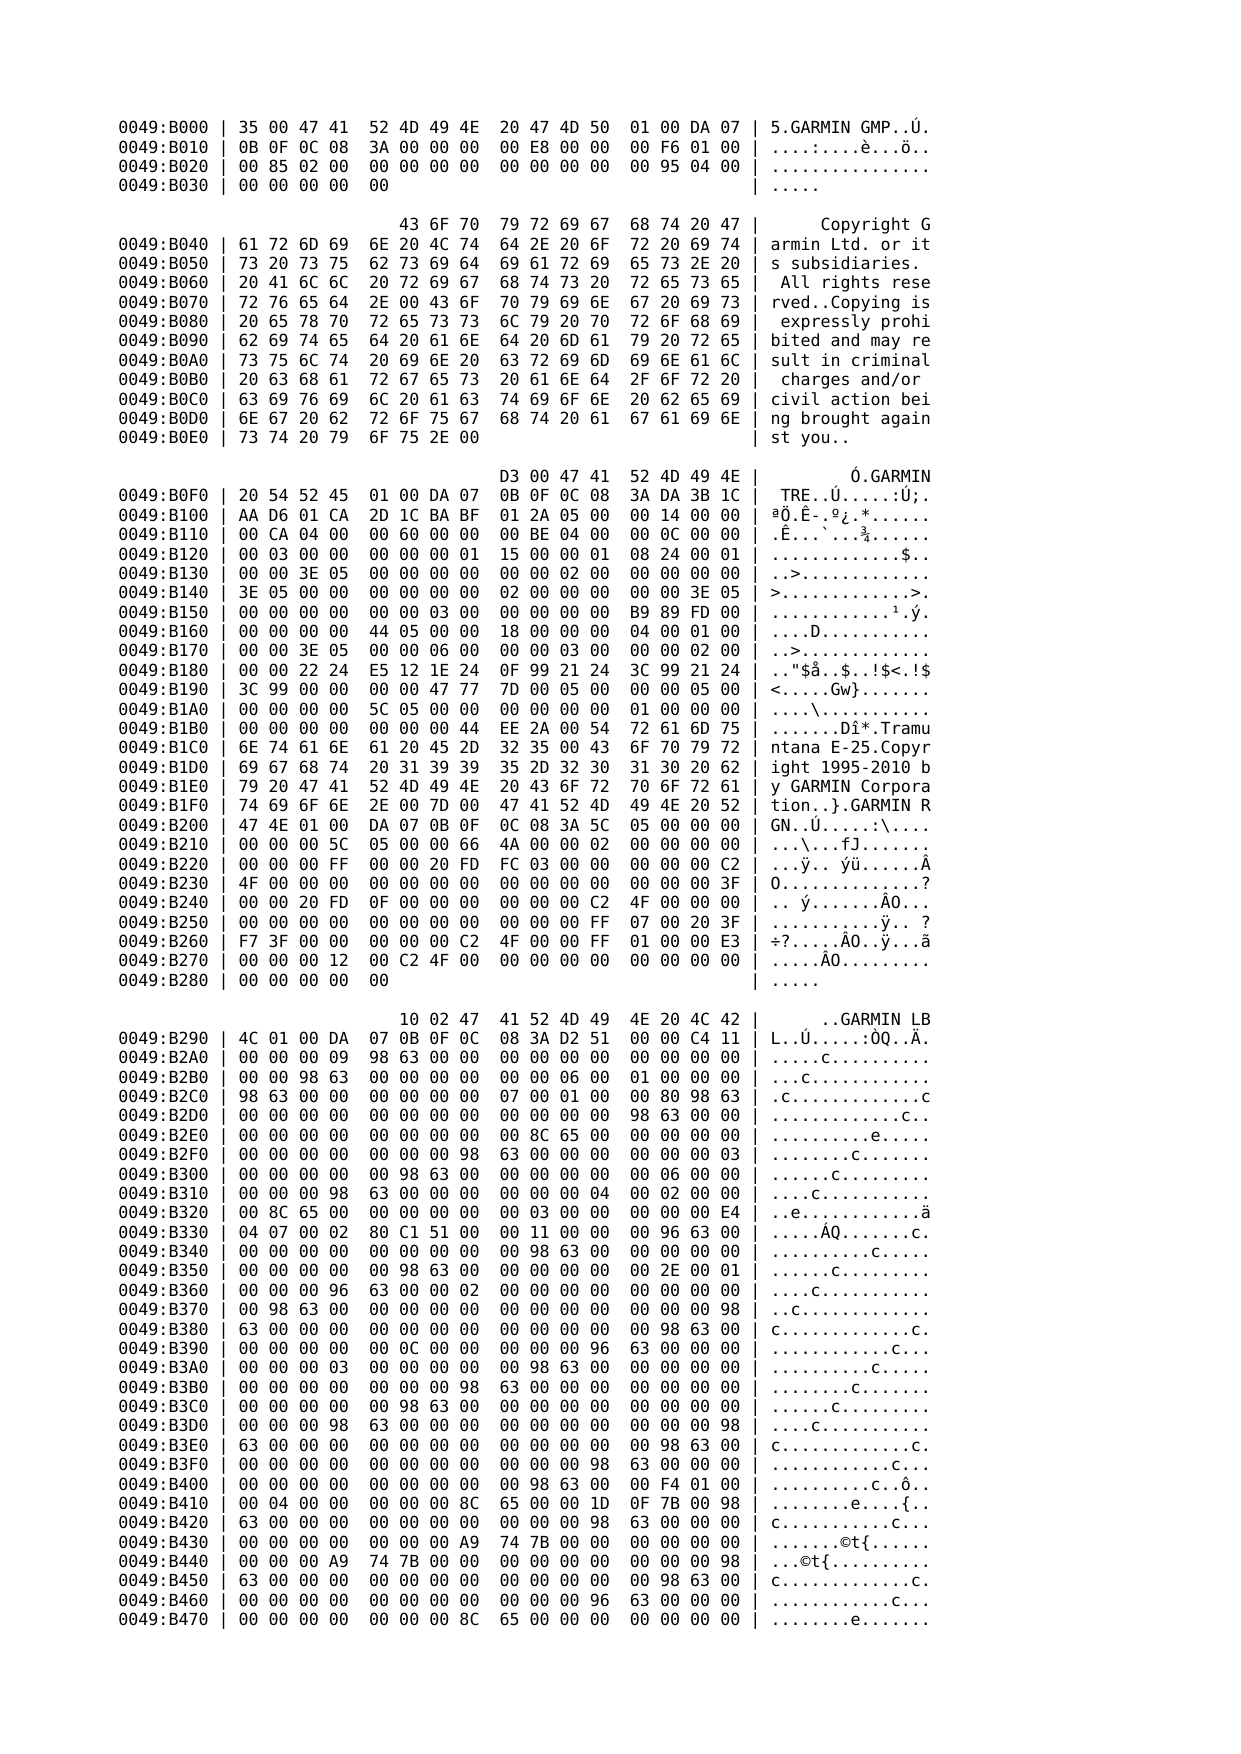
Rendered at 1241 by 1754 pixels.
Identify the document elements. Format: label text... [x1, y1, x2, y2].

text 0049:B350 | 00 00 00 00 00 98 63 00 00 00 00 00 00 2E 00 01 | ......c......... [118, 1261, 1122, 1281]
text 0049:B380 | 63 00 00 00 00 00 00 00 00 00 00 00 00 98 63 00 | c.............c. [118, 1319, 1122, 1339]
text 0049:B3E0 | 63 00 00 00 00 00 00 00 00 00 00 00 00 98 63 00 | c.............c. [118, 1436, 1122, 1455]
text 0049:B060 | 20 41 6C 6C 20 72 69 67 68 74 73 20 72 65 73 65 | All rights rese [118, 273, 1122, 292]
text 0049:B430 | 00 00 00 00 00 00 00 A9 74 7B 00 00 00 00 00 00 | .......©t{...... [118, 1532, 1122, 1552]
text 0049:B3F0 | 00 00 00 00 00 00 00 00 00 00 00 98 63 00 00 00 | ............c... [118, 1455, 1122, 1474]
text 10 02 47 41 52 4D 49 4E 20 4C 42 | ..GARMIN LB [118, 1009, 1122, 1029]
text 0049:B420 | 63 00 00 00 00 00 00 00 00 00 00 98 63 00 00 00 | c...........c... [118, 1513, 1122, 1532]
text 0049:B450 | 63 00 00 00 00 00 00 00 00 00 00 00 00 98 63 00 | c.............c. [118, 1571, 1122, 1591]
text 0049:B180 | 00 00 22 24 E5 12 1E 24 0F 99 21 24 3C 99 21 24 | .."$å..$..!$<.!$ [118, 661, 1122, 680]
text 0049:B000 | 35 00 47 41 52 4D 49 4E 20 47 4D 50 01 00 DA 07 | 5.GARMIN GMP..Ú. [118, 118, 1122, 137]
text 0049:B090 | 62 69 74 65 64 20 61 6E 64 20 6D 61 79 20 72 65 | bited and may re [118, 331, 1122, 351]
text 0049:B460 | 00 00 00 00 00 00 00 00 00 00 00 96 63 00 00 00 | ............c... [118, 1591, 1122, 1610]
text 0049:B3C0 | 00 00 00 00 00 98 63 00 00 00 00 00 00 00 00 00 | ......c......... [118, 1397, 1122, 1416]
text D3 00 47 41 52 4D 49 4E | Ó.GARMIN [118, 467, 1122, 486]
text 0049:B230 | 4F 00 00 00 00 00 00 00 00 00 00 00 00 00 00 3F | O..............? [118, 874, 1122, 893]
text 0049:B0C0 | 63 69 76 69 6C 20 61 63 74 69 6F 6E 20 62 65 69 | civil action bei [118, 389, 1122, 409]
text 0049:B0A0 | 73 75 6C 74 20 69 6E 20 63 72 69 6D 69 6E 61 6C | sult in criminal [118, 351, 1122, 370]
text 0049:B190 | 3C 99 00 00 00 00 47 77 7D 00 05 00 00 00 05 00 | <.....Gw}....... [118, 680, 1122, 699]
text 0049:B220 | 00 00 00 FF 00 00 20 FD FC 03 00 00 00 00 00 C2 | ...ÿ.. ýü......Â [118, 854, 1122, 874]
text 0049:B3A0 | 00 00 00 03 00 00 00 00 00 98 63 00 00 00 00 00 | ..........c..... [118, 1358, 1122, 1377]
text 0049:B300 | 00 00 00 00 00 98 63 00 00 00 00 00 00 06 00 00 | ......c......... [118, 1164, 1122, 1184]
text 0049:B200 | 47 4E 01 00 DA 07 0B 0F 0C 08 3A 5C 05 00 00 00 | GN..Ú.....:\.... [118, 816, 1122, 835]
text 0049:B3D0 | 00 00 00 98 63 00 00 00 00 00 00 00 00 00 00 98 | ....c........... [118, 1416, 1122, 1436]
text 0049:B290 | 4C 01 00 DA 07 0B 0F 0C 08 3A D2 51 00 00 C4 11 | L..Ú.....:ÒQ..Ä. [118, 1029, 1122, 1048]
text 0049:B3B0 | 00 00 00 00 00 00 00 98 63 00 00 00 00 00 00 00 | ........c....... [118, 1377, 1122, 1397]
text 0049:B150 | 00 00 00 00 00 00 03 00 00 00 00 00 B9 89 FD 00 | ............¹.ý. [118, 602, 1122, 622]
text 0049:B470 | 00 00 00 00 00 00 00 8C 65 00 00 00 00 00 00 00 | ........e....... [118, 1610, 1122, 1629]
text 0049:B270 | 00 00 00 12 00 C2 4F 00 00 00 00 00 00 00 00 00 | .....ÂO......... [118, 951, 1122, 971]
text 0049:B170 | 00 00 3E 05 00 00 06 00 00 00 03 00 00 00 02 00 | ..>............. [118, 641, 1122, 661]
text 0049:B030 | 00 00 00 00 00 | ..... [118, 176, 1122, 196]
text 0049:B0D0 | 6E 67 20 62 72 6F 75 67 68 74 20 61 67 61 69 6E | ng brought again [118, 409, 1122, 428]
text 0049:B440 | 00 00 00 A9 74 7B 00 00 00 00 00 00 00 00 00 98 | ...©t{.......... [118, 1552, 1122, 1571]
text 0049:B100 | AA D6 01 CA 2D 1C BA BF 01 2A 05 00 00 14 00 00 | ªÖ.Ê-.º¿.*...... [118, 506, 1122, 525]
text 0049:B2D0 | 00 00 00 00 00 00 00 00 00 00 00 00 98 63 00 00 | .............c.. [118, 1106, 1122, 1126]
text 0049:B2E0 | 00 00 00 00 00 00 00 00 00 8C 65 00 00 00 00 00 | ..........e..... [118, 1126, 1122, 1145]
text 0049:B110 | 00 CA 04 00 00 60 00 00 00 BE 04 00 00 0C 00 00 | .Ê...`...¾...... [118, 525, 1122, 544]
text 0049:B2C0 | 98 63 00 00 00 00 00 00 07 00 01 00 00 80 98 63 | .c.............c [118, 1087, 1122, 1106]
text 0049:B140 | 3E 05 00 00 00 00 00 00 02 00 00 00 00 00 3E 05 | >.............>. [118, 583, 1122, 602]
text 0049:B070 | 72 76 65 64 2E 00 43 6F 70 79 69 6E 67 20 69 73 | rved..Copying is [118, 292, 1122, 312]
text 0049:B370 | 00 98 63 00 00 00 00 00 00 00 00 00 00 00 00 98 | ..c............. [118, 1300, 1122, 1319]
text 0049:B0B0 | 20 63 68 61 72 67 65 73 20 61 6E 64 2F 6F 72 20 | charges and/or [118, 370, 1122, 389]
text 0049:B1E0 | 79 20 47 41 52 4D 49 4E 20 43 6F 72 70 6F 72 61 | y GARMIN Corpora [118, 777, 1122, 796]
text 0049:B2A0 | 00 00 00 09 98 63 00 00 00 00 00 00 00 00 00 00 | .....c.......... [118, 1048, 1122, 1067]
text 0049:B1C0 | 6E 74 61 6E 61 20 45 2D 32 35 00 43 6F 70 79 72 | ntana E-25.Copyr [118, 738, 1122, 757]
text 43 6F 70 79 72 69 67 68 74 20 47 | Copyright G [118, 215, 1122, 234]
text 0049:B130 | 00 00 3E 05 00 00 00 00 00 00 02 00 00 00 00 00 | ..>............. [118, 564, 1122, 583]
text 0049:B330 | 04 07 00 02 80 C1 51 00 00 11 00 00 00 96 63 00 | .....ÁQ.......c. [118, 1222, 1122, 1242]
text 0049:B400 | 00 00 00 00 00 00 00 00 00 98 63 00 00 F4 01 00 | ..........c..ô.. [118, 1474, 1122, 1494]
text 0049:B020 | 00 85 02 00 00 00 00 00 00 00 00 00 00 95 04 00 | ................ [118, 157, 1122, 176]
text 0049:B1A0 | 00 00 00 00 5C 05 00 00 00 00 00 00 01 00 00 00 | ....\........... [118, 699, 1122, 719]
text 0049:B120 | 00 03 00 00 00 00 00 01 15 00 00 01 08 24 00 01 | .............$.. [118, 544, 1122, 564]
text 0049:B320 | 00 8C 65 00 00 00 00 00 00 03 00 00 00 00 00 E4 | ..e............ä [118, 1203, 1122, 1222]
text 0049:B210 | 00 00 00 5C 05 00 00 66 4A 00 00 02 00 00 00 00 | ...\...fJ....... [118, 835, 1122, 854]
text 0049:B340 | 00 00 00 00 00 00 00 00 00 98 63 00 00 00 00 00 | ..........c..... [118, 1242, 1122, 1261]
text 0049:B0F0 | 20 54 52 45 01 00 DA 07 0B 0F 0C 08 3A DA 3B 1C | TRE..Ú.....:Ú;. [118, 486, 1122, 506]
text 0049:B040 | 61 72 6D 69 6E 20 4C 74 64 2E 20 6F 72 20 69 74 | armin Ltd. or it [118, 234, 1122, 254]
text 0049:B250 | 00 00 00 00 00 00 00 00 00 00 00 FF 07 00 20 3F | ...........ÿ.. ? [118, 912, 1122, 932]
text 0049:B080 | 20 65 78 70 72 65 73 73 6C 79 20 70 72 6F 68 69 | expressly prohi [118, 312, 1122, 331]
text 0049:B160 | 00 00 00 00 44 05 00 00 18 00 00 00 04 00 01 00 | ....D........... [118, 622, 1122, 641]
text 0049:B1B0 | 00 00 00 00 00 00 00 44 EE 2A 00 54 72 61 6D 75 | .......Dî*.Tramu [118, 719, 1122, 738]
text 0049:B390 | 00 00 00 00 00 0C 00 00 00 00 00 96 63 00 00 00 | ............c... [118, 1339, 1122, 1358]
text 0049:B410 | 00 04 00 00 00 00 00 8C 65 00 00 1D 0F 7B 00 98 | ........e....{.. [118, 1494, 1122, 1513]
text 0049:B0E0 | 73 74 20 79 6F 75 2E 00 | st you.. [118, 428, 1122, 447]
text 0049:B1D0 | 69 67 68 74 20 31 39 39 35 2D 32 30 31 30 20 62 | ight 1995-2010 b [118, 757, 1122, 777]
text 0049:B260 | F7 3F 00 00 00 00 00 C2 4F 00 00 FF 01 00 00 E3 | ÷?.....ÂO..ÿ...ã [118, 932, 1122, 951]
text 0049:B010 | 0B 0F 0C 08 3A 00 00 00 00 E8 00 00 00 F6 01 00 | ....:....è...ö.. [118, 137, 1122, 157]
text 0049:B310 | 00 00 00 98 63 00 00 00 00 00 00 04 00 02 00 00 | ....c........... [118, 1184, 1122, 1203]
text 0049:B2B0 | 00 00 98 63 00 00 00 00 00 00 06 00 01 00 00 00 | ...c............ [118, 1067, 1122, 1087]
text 0049:B360 | 00 00 00 96 63 00 00 02 00 00 00 00 00 00 00 00 | ....c........... [118, 1281, 1122, 1300]
text 0049:B280 | 00 00 00 00 00 | ..... [118, 971, 1122, 990]
text 0049:B1F0 | 74 69 6F 6E 2E 00 7D 00 47 41 52 4D 49 4E 20 52 | tion..}.GARMIN R [118, 796, 1122, 816]
text 0049:B240 | 00 00 20 FD 0F 00 00 00 00 00 00 C2 4F 00 00 00 | .. ý.......ÂO... [118, 893, 1122, 912]
text 0049:B2F0 | 00 00 00 00 00 00 00 98 63 00 00 00 00 00 00 03 | ........c....... [118, 1145, 1122, 1164]
text 0049:B050 | 73 20 73 75 62 73 69 64 69 61 72 69 65 73 2E 20 | s subsidiaries. [118, 254, 1122, 273]
